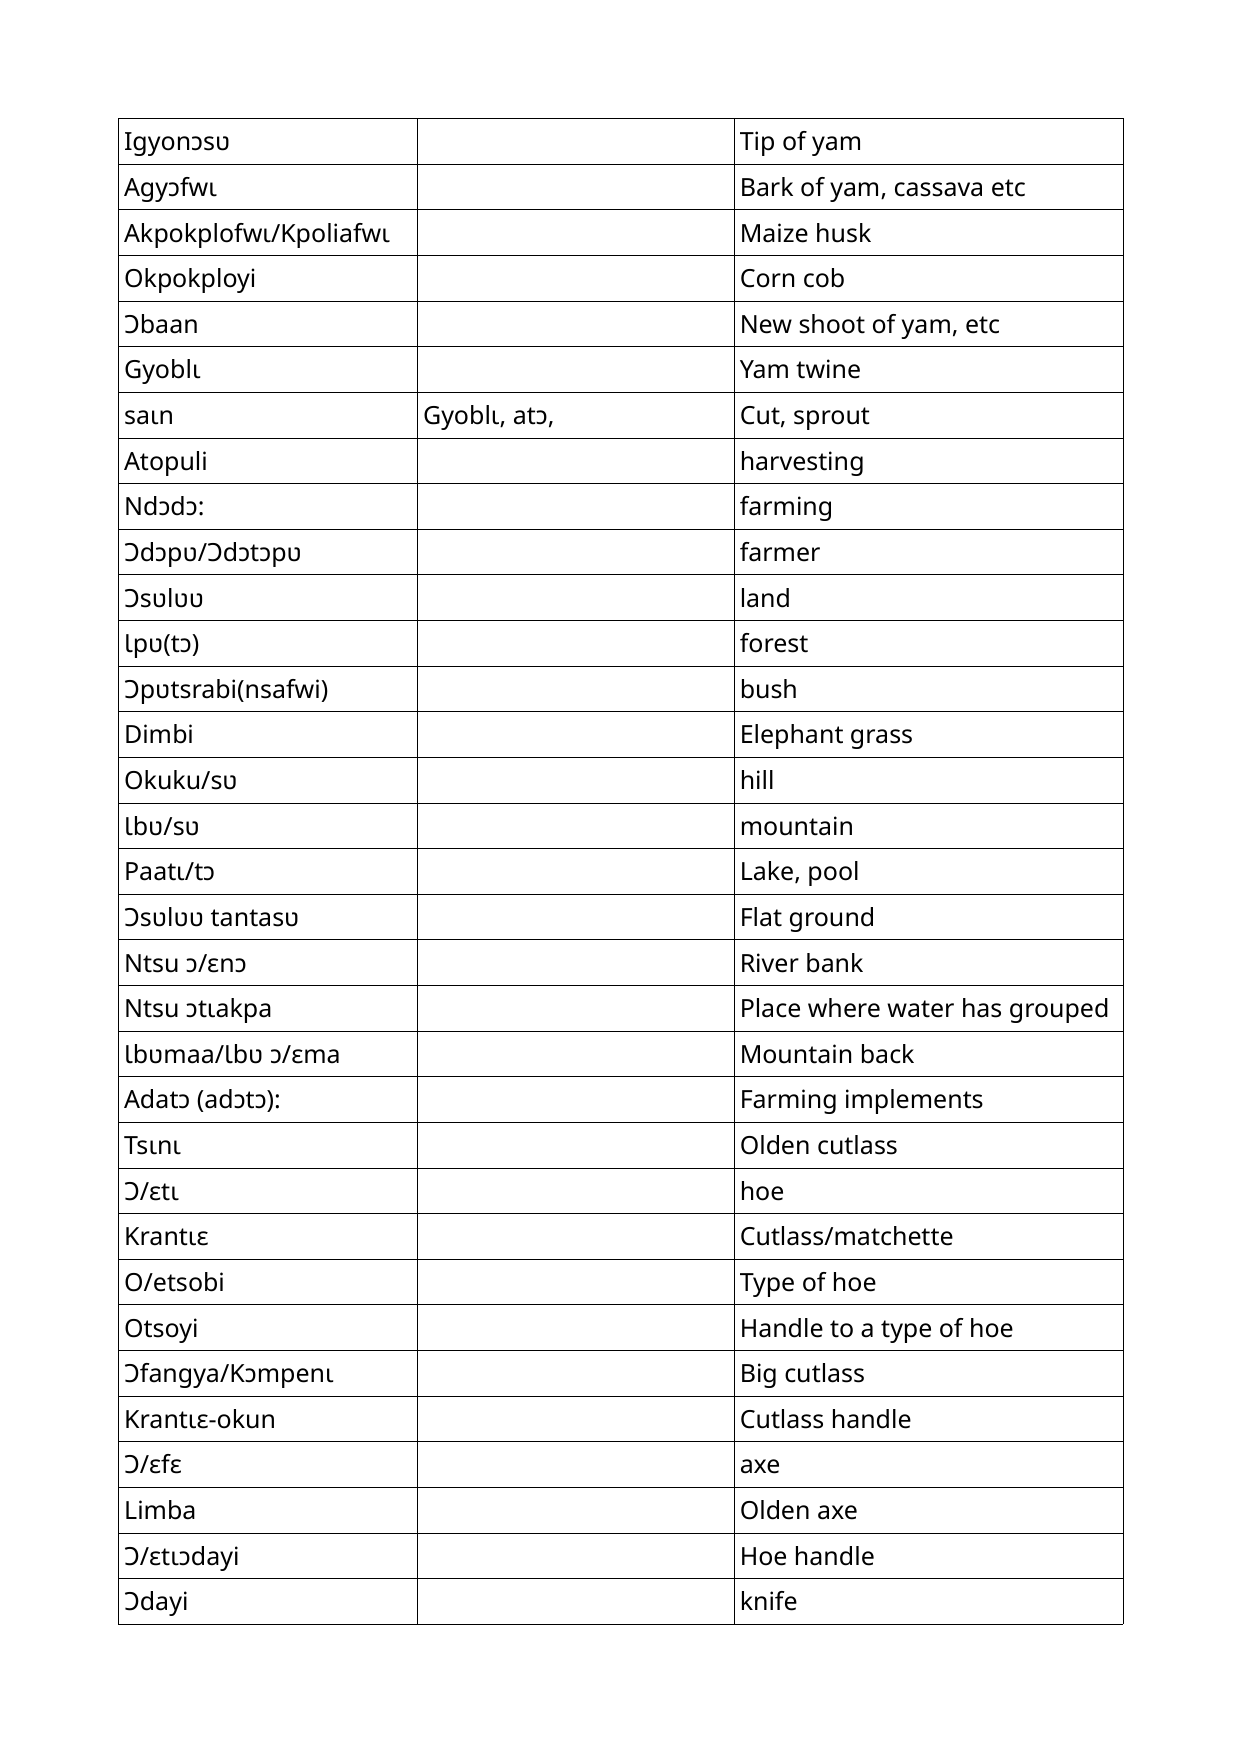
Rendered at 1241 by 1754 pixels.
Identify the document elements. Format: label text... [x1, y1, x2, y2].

table_cell Cutlass handle [735, 1397, 1123, 1441]
table_cell [418, 1077, 734, 1122]
table_cell Agyɔfwɩ [119, 165, 417, 209]
table_cell Bark of yam, cassava etc [735, 165, 1123, 209]
table_cell Mountain back [735, 1032, 1123, 1076]
table_cell Olden axe [735, 1488, 1123, 1532]
table_cell farmer [735, 530, 1123, 574]
table_cell Krantɩɛ-okun [119, 1397, 417, 1441]
table_cell Atopuli [119, 439, 417, 483]
table_cell [418, 1579, 734, 1624]
table_cell Ɔdayi [119, 1579, 417, 1624]
table_cell Farming implements [735, 1077, 1123, 1122]
table_cell mountain [735, 804, 1123, 848]
table_cell [418, 439, 734, 483]
table_cell Lake, pool [735, 849, 1123, 894]
table_cell Ɔdɔpʋ/Ɔdɔtɔpʋ [119, 530, 417, 574]
table_cell [418, 1169, 734, 1213]
table_cell River bank [735, 940, 1123, 985]
table_cell knife [735, 1579, 1123, 1624]
table_cell forest [735, 621, 1123, 666]
table_cell Corn cob [735, 256, 1123, 301]
table_cell Igyonɔsʋ [119, 119, 417, 164]
table_cell [418, 849, 734, 894]
table_cell [418, 986, 734, 1031]
table_cell harvesting [735, 439, 1123, 483]
table_cell saɩn [119, 393, 417, 437]
table_cell Flat ground [735, 895, 1123, 939]
table_cell [418, 804, 734, 848]
table_cell Ɔsʋlʋʋ tantasʋ [119, 895, 417, 939]
table_cell [418, 758, 734, 802]
table_cell Dimbi [119, 712, 417, 757]
table_cell [418, 575, 734, 620]
table_cell Ntsu ɔtɩakpa [119, 986, 417, 1031]
table_cell Hoe handle [735, 1534, 1123, 1578]
table_cell [418, 1032, 734, 1076]
table_cell [418, 1534, 734, 1578]
table_cell [418, 1123, 734, 1167]
table_cell [418, 1351, 734, 1396]
table_cell [418, 1305, 734, 1350]
table_cell Ɔsʋlʋʋ [119, 575, 417, 620]
table_cell Akpokplofwɩ/Kpoliafwɩ [119, 210, 417, 255]
table_cell Ɔfangya/Kɔmpenɩ [119, 1351, 417, 1396]
table_cell [418, 484, 734, 529]
table_cell Big cutlass [735, 1351, 1123, 1396]
table_cell [418, 621, 734, 666]
table_cell [418, 940, 734, 985]
table_cell Ntsu ɔ/ɛnɔ [119, 940, 417, 985]
table_cell Elephant grass [735, 712, 1123, 757]
table_cell Olden cutlass [735, 1123, 1123, 1167]
table_cell Ɔ/ɛtɩɔdayi [119, 1534, 417, 1578]
table_cell Ndɔdɔ: [119, 484, 417, 529]
table_cell [418, 1214, 734, 1259]
table_cell [418, 1397, 734, 1441]
table_cell [418, 256, 734, 301]
table_cell Ɩbʋ/sʋ [119, 804, 417, 848]
table_cell Ɔ/ɛfɛ [119, 1442, 417, 1487]
table_cell land [735, 575, 1123, 620]
table_cell [418, 210, 734, 255]
table_cell Krantɩɛ [119, 1214, 417, 1259]
table_cell bush [735, 667, 1123, 711]
table_cell Ɩbʋmaa/Ɩbʋ ɔ/ɛma [119, 1032, 417, 1076]
table_cell [418, 165, 734, 209]
table_cell Ɔpʋtsrabi(nsafwi) [119, 667, 417, 711]
table_cell [418, 1442, 734, 1487]
table_cell Handle to a type of hoe [735, 1305, 1123, 1350]
table_cell Okpokployi [119, 256, 417, 301]
table_cell [418, 667, 734, 711]
table_cell [418, 119, 734, 164]
table_cell Yam twine [735, 347, 1123, 392]
table_cell Gyoblɩ [119, 347, 417, 392]
table_cell Cut, sprout [735, 393, 1123, 437]
table_cell Adatɔ (adɔtɔ): [119, 1077, 417, 1122]
table_cell New shoot of yam, etc [735, 302, 1123, 346]
table_cell farming [735, 484, 1123, 529]
table_cell [418, 895, 734, 939]
table_cell Place where water has grouped [735, 986, 1123, 1031]
table_cell axe [735, 1442, 1123, 1487]
table_cell Ɔ/ɛtɩ [119, 1169, 417, 1213]
table_cell Cutlass/matchette [735, 1214, 1123, 1259]
table_cell O/etsobi [119, 1260, 417, 1304]
table_cell Type of hoe [735, 1260, 1123, 1304]
table_cell Maize husk [735, 210, 1123, 255]
table_cell Okuku/sʋ [119, 758, 417, 802]
table_cell Ɔbaan [119, 302, 417, 346]
table_cell [418, 302, 734, 346]
table_cell [418, 1488, 734, 1532]
table_cell Ɩpʋ(tɔ) [119, 621, 417, 666]
table_cell Paatɩ/tɔ [119, 849, 417, 894]
table_cell Otsoyi [119, 1305, 417, 1350]
table_cell hoe [735, 1169, 1123, 1213]
table_cell hill [735, 758, 1123, 802]
table_cell Tsɩnɩ [119, 1123, 417, 1167]
table_cell Gyoblɩ, atɔ, [418, 393, 734, 437]
table_cell Tip of yam [735, 119, 1123, 164]
table_cell [418, 712, 734, 757]
table_cell [418, 530, 734, 574]
table_cell Limba [119, 1488, 417, 1532]
table_cell [418, 1260, 734, 1304]
table_cell [418, 347, 734, 392]
